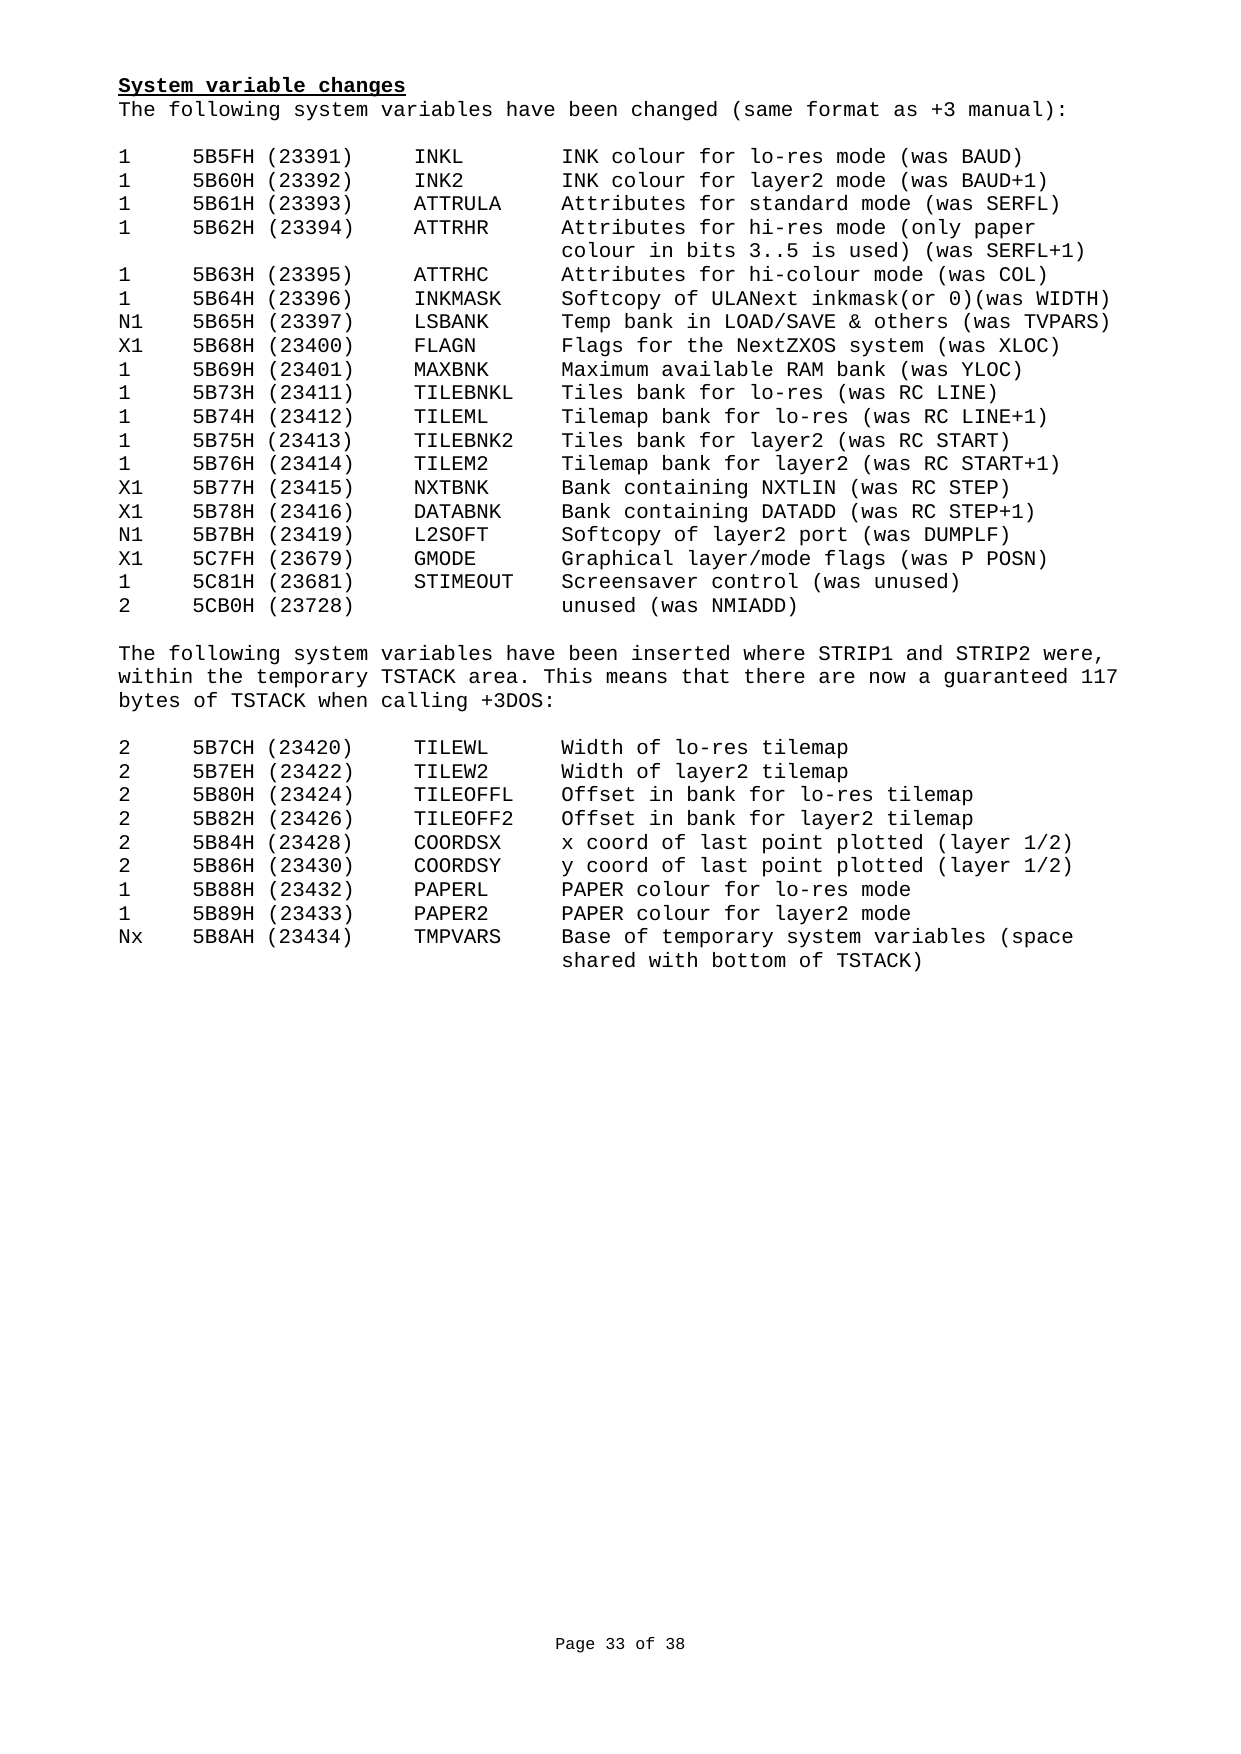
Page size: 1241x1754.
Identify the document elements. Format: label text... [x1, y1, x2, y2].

text 2 5B7CH (23420) TILEWL Width of lo-res tilemap [118, 737, 1122, 761]
text 1 5B61H (23393) ATTRULA Attributes for standard mode (was SERFL) [118, 193, 1122, 217]
text 1 5B89H (23433) PAPER2 PAPER colour for layer2 mode [118, 903, 1122, 926]
text 2 5B84H (23428) COORDSX x coord of last point plotted (layer 1/2) [118, 832, 1122, 855]
text 2 5CB0H (23728) unused (was NMIADD) [118, 595, 1122, 619]
text Nx 5B8AH (23434) TMPVARS Base of temporary system variables (space [118, 926, 1122, 950]
text 2 5B7EH (23422) TILEW2 Width of layer2 tilemap [118, 761, 1122, 784]
text X1 5B77H (23415) NXTBNK Bank containing NXTLIN (was RC STEP) [118, 477, 1122, 501]
text 2 5B86H (23430) COORDSY y coord of last point plotted (layer 1/2) [118, 855, 1122, 879]
text 1 5B62H (23394) ATTRHR Attributes for hi-res mode (only paper colour in bits 3..5 is used) (was SERFL+1) [118, 217, 1122, 264]
text System variable changes [118, 75, 1122, 99]
text 2 5B80H (23424) TILEOFFL Offset in bank for lo-res tilemap [118, 784, 1122, 808]
text 1 5B63H (23395) ATTRHC Attributes for hi-colour mode (was COL) [118, 264, 1122, 288]
text 1 5B60H (23392) INK2 INK colour for layer2 mode (was BAUD+1) [118, 169, 1122, 193]
text 1 5B64H (23396) INKMASK Softcopy of ULANext inkmask(or 0)(was WIDTH) [118, 288, 1122, 311]
text shared with bottom of TSTACK) [118, 950, 1122, 973]
text N1 5B7BH (23419) L2SOFT Softcopy of layer2 port (was DUMPLF) [118, 524, 1122, 548]
text 1 5B73H (23411) TILEBNKL Tiles bank for lo-res (was RC LINE) [118, 382, 1122, 406]
text 1 5B88H (23432) PAPERL PAPER colour for lo-res mode [118, 879, 1122, 903]
text The following system variables have been changed (same format as +3 manual): [118, 99, 1122, 122]
text N1 5B65H (23397) LSBANK Temp bank in LOAD/SAVE & others (was TVPARS) [118, 311, 1122, 335]
text 1 5B5FH (23391) INKL INK colour for lo-res mode (was BAUD) [118, 146, 1122, 169]
text X1 5B68H (23400) FLAGN Flags for the NextZXOS system (was XLOC) [118, 335, 1122, 359]
text 1 5B74H (23412) TILEML Tilemap bank for lo-res (was RC LINE+1) [118, 406, 1122, 430]
text 1 5B76H (23414) TILEM2 Tilemap bank for layer2 (was RC START+1) [118, 453, 1122, 477]
text 1 5C81H (23681) STIMEOUT Screensaver control (was unused) [118, 572, 1122, 595]
text 2 5B82H (23426) TILEOFF2 Offset in bank for layer2 tilemap [118, 808, 1122, 832]
text X1 5C7FH (23679) GMODE Graphical layer/mode flags (was P POSN) [118, 548, 1122, 572]
text X1 5B78H (23416) DATABNK Bank containing DATADD (was RC STEP+1) [118, 501, 1122, 524]
text The following system variables have been inserted where STRIP1 and STRIP2 were, within the temporary TSTACK area. This means that there are now a guaranteed 117 bytes of TSTACK when calling +3DOS: [118, 642, 1122, 713]
text 1 5B75H (23413) TILEBNK2 Tiles bank for layer2 (was RC START) [118, 430, 1122, 453]
text 1 5B69H (23401) MAXBNK Maximum available RAM bank (was YLOC) [118, 359, 1122, 382]
